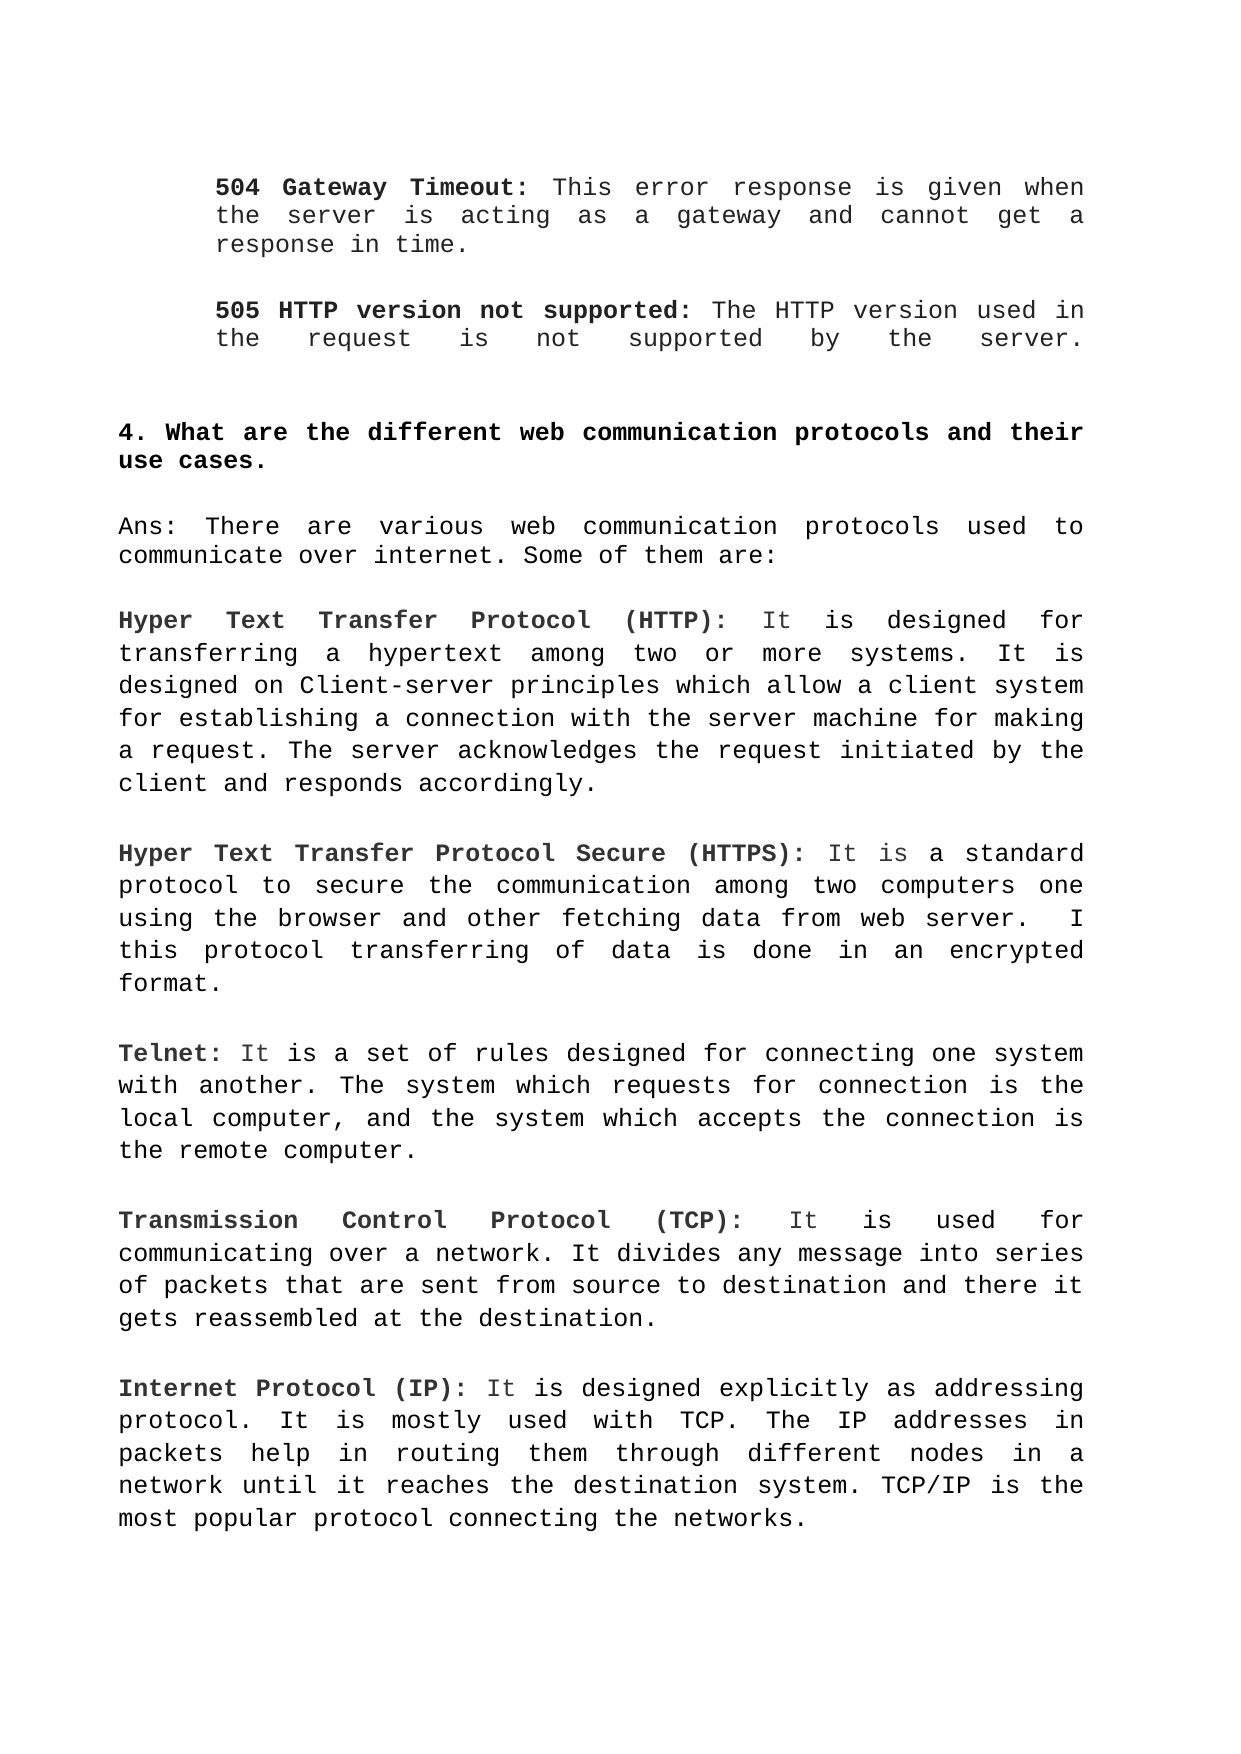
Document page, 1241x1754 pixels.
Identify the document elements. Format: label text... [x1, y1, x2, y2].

text Transmission Control Protocol (TCP): It is used for communicating over a network. It divides any message into series of packets that are sent from source to destination and there it gets reassembled at the destination. [118, 1208, 1084, 1334]
text Telnet: It is a set of rules designed for connecting one system with another. The system which requests for connection is the local computer, and the system which accepts the connection is the remote computer. [118, 1041, 1084, 1166]
text Hyper Text Transfer Protocol Secure (HTTPS): It is a standard protocol to secure the communication among two computers one using the browser and other fetching data from web server. I this protocol transferring of data is done in an encrypted format. [118, 841, 1084, 999]
list Ans: There are various web communication protocols used to communicate over internet. Some of them are: [118, 514, 1084, 571]
text Internet Protocol (IP): It is designed explicitly as addressing protocol. It is mostly used with TCP. The IP addresses in packets help in routing them through different nodes in a network until it reaches the destination system. TCP/IP is the most popular protocol connecting the networks. [118, 1376, 1084, 1534]
list 505 HTTP version not supported: The HTTP version used in the request is not supported by the server. [215, 297, 1084, 382]
list 4. What are the different web communication protocols and their use cases. [118, 420, 1084, 476]
text Hyper Text Transfer Protocol (HTTP): It is designed for transferring a hypertext among two or more systems. It is designed on Client-server principles which allow a client system for establishing a connection with the server machine for making a request. The server acknowledges the request initiated by the client and responds accordingly. [118, 608, 1084, 799]
list 504 Gateway Timeout: This error response is given when the server is acting as a gateway and cannot get a response in time. [215, 175, 1084, 260]
